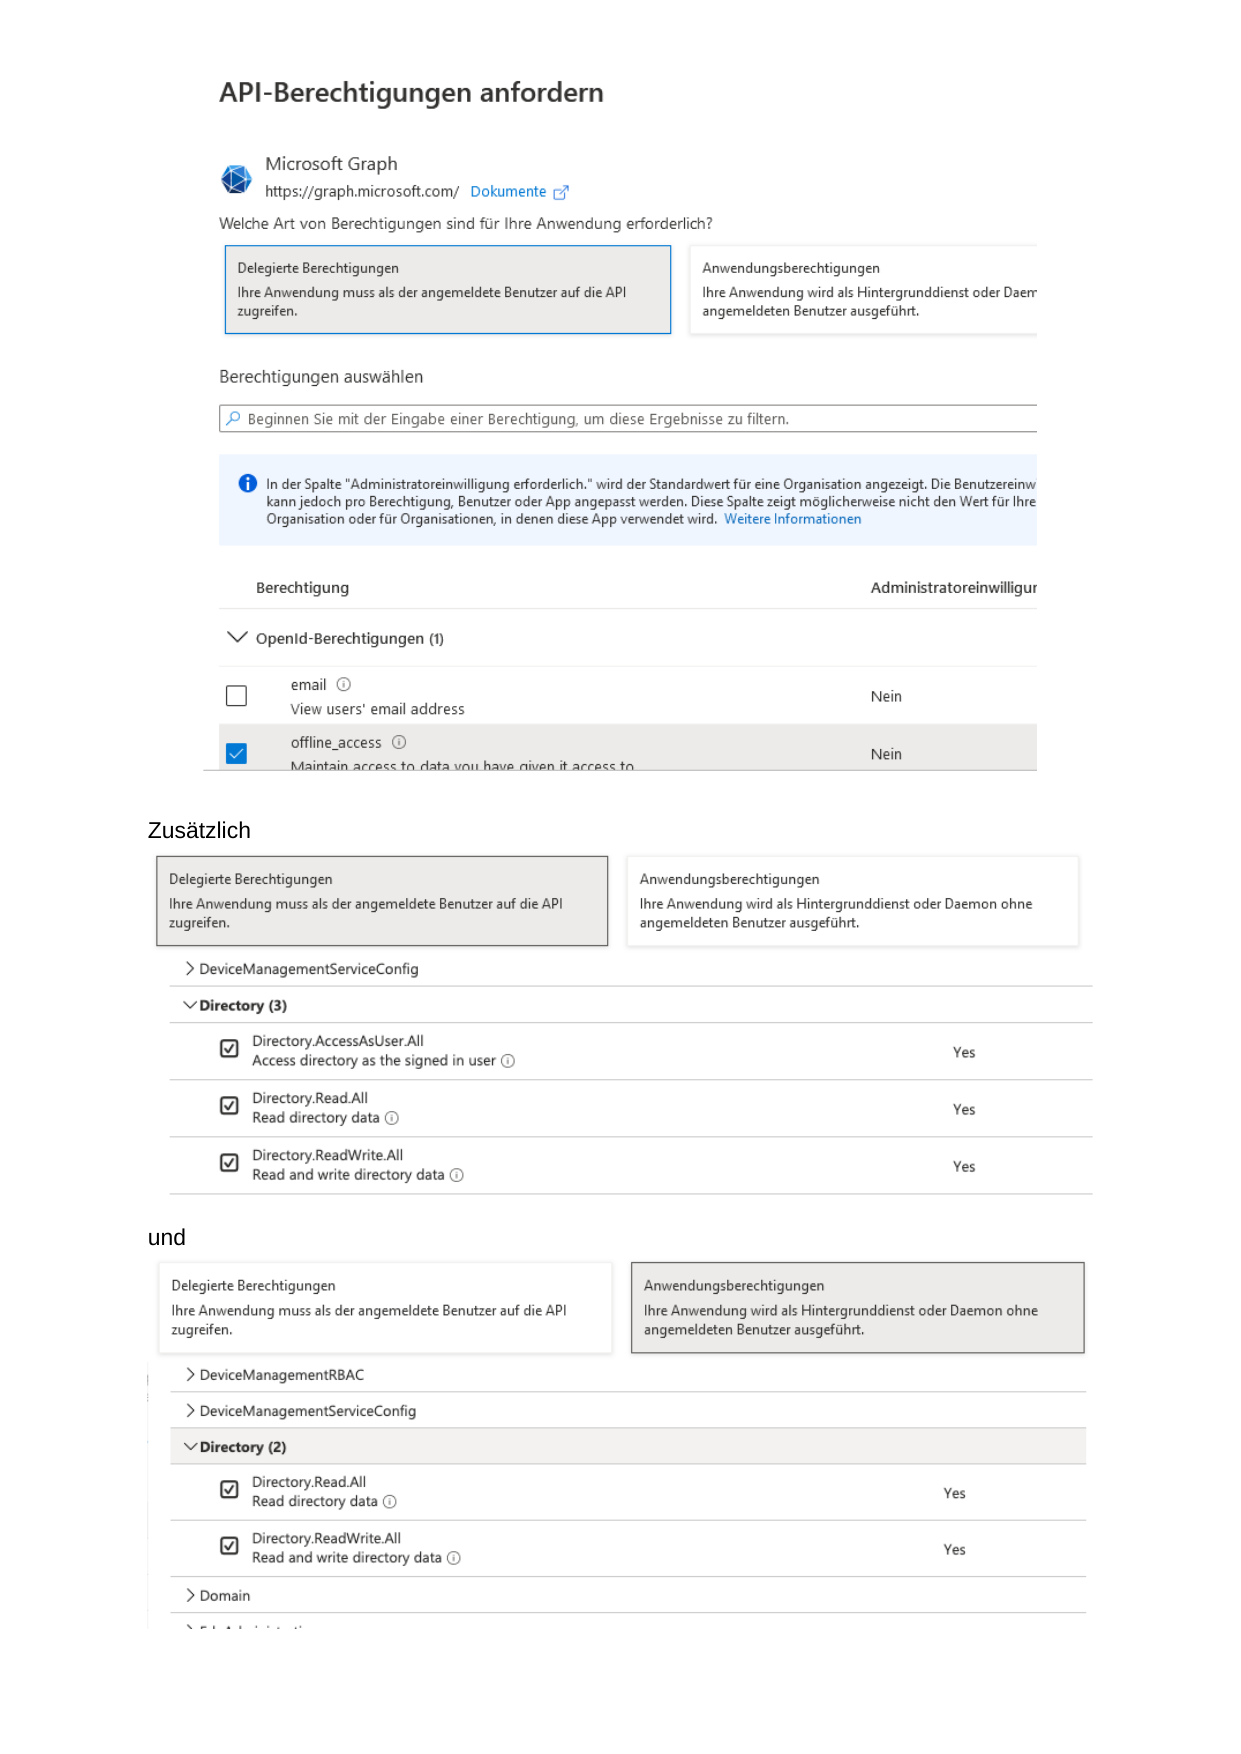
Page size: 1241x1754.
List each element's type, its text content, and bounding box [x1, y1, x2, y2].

picture [203, 73, 1037, 786]
picture [147, 843, 1093, 1198]
picture [147, 1250, 1093, 1629]
text Zusätzlich [148, 817, 1092, 843]
text und [148, 1224, 1092, 1250]
